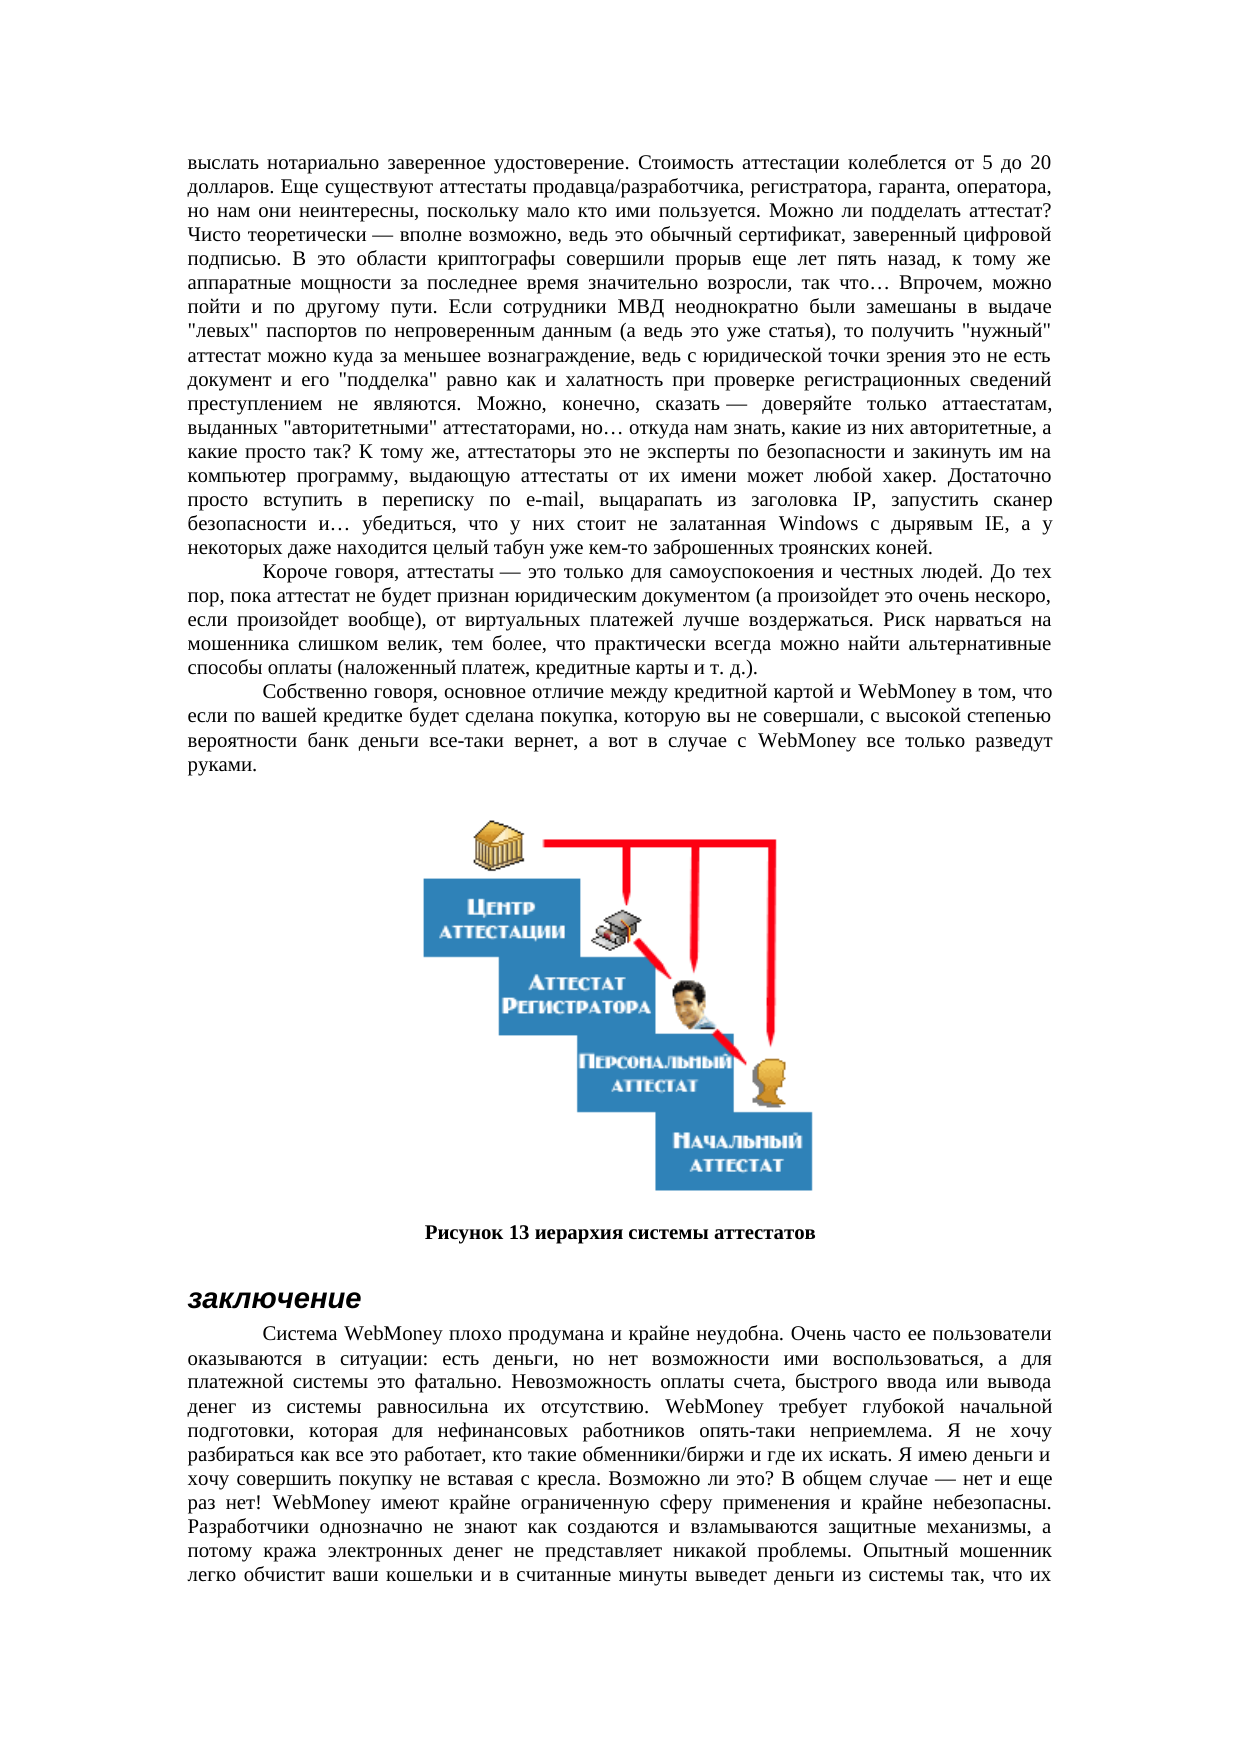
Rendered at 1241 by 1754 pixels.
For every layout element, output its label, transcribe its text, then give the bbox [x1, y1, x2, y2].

text Система WebMoney плохо продумана и крайне неудобна. Очень часто ее пользователи оказываются в ситуации: есть деньги, но нет возможности ими воспользоваться, а для платежной системы это фатально. Невозможность оплаты счета, быстрого ввода или вывода денег из системы равносильна их отсутствию. WebMoney требует глубокой начальной подготовки, которая для нефинансовых работников опять-таки неприемлема. Я не хочу разбираться как все это работает, кто такие обменники/биржи и где их искать. Я имею деньги и хочу совершить покупку не вставая с кресла. Возможно ли это? В общем случае — нет и еще раз нет! WebMoney имеют крайне ограниченную сферу применения и крайне небезопасны. Разработчики однозначно не знают как создаются и взламываются защитные механизмы, а потому кража электронных денег не представляет никакой проблемы. Опытный мошенник легко обчистит ваши кошельки и в считанные минуты выведет деньги из системы так, что их [187, 1321, 1053, 1586]
text Короче говоря, аттестаты — это только для самоуспокоения и честных людей. До тех пор, пока аттестат не будет признан юридическим документом (а произойдет это очень нескоро, если произойдет вообще), от виртуальных платежей лучше воздержаться. Риск нарваться на мошенника слишком велик, тем более, что практически всегда можно найти альтернативные способы оплаты (наложенный платеж, кредитные карты и т. д.). [187, 559, 1053, 679]
text Собственно говоря, основное отличие между кредитной картой и WebMoney в том, что если по вашей кредитке будет сделана покупка, которую вы не совершали, с высокой степенью вероятности банк деньги все-таки вернет, а вот в случае с WebMoney все только разведут руками. [187, 679, 1053, 776]
text выслать нотариально заверенное удостоверение. Стоимость аттестации колеблется от 5 до 20 долларов. Еще существуют аттестаты продавца/разработчика, регистратора, гаранта, оператора, но нам они неинтересны, поскольку мало кто ими пользуется. Можно ли подделать аттестат? Чисто теоретически — вполне возможно, ведь это обычный сертификат, заверенный цифровой подписью. В это области криптографы совершили прорыв еще лет пять назад, к тому же аппаратные мощности за последнее время значительно возросли, так что… Впрочем, можно пойти и по другому пути. Если сотрудники МВД неоднократно были замешаны в выдаче "левых" паспортов по непроверенным данным (а ведь это уже статья), то получить "нужный" аттестат можно куда за меньшее вознаграждение, ведь с юридической точки зрения это не есть документ и его "подделка" равно как и халатность при проверке регистрационных сведений преступлением не являются. Можно, конечно, сказать — доверяйте только аттаестатам, выданных "авторитетными" аттестаторами, но… откуда нам знать, какие из них авторитетные, а какие просто так? К тому же, аттестаторы это не эксперты по безопасности и закинуть им на компьютер программу, выдающую аттестаты от их имени может любой хакер. Достаточно просто вступить в переписку по e-mail, выцарапать из заголовка IP, запустить сканер безопасности и… убедиться, что у них стоит не залатанная Windows с дырявым IE, а у некоторых даже находится целый табун уже кем-то заброшенных троянских коней. [187, 150, 1053, 559]
subtitle заключение [187, 1282, 1053, 1315]
text Рисунок 13 иерархия системы аттестатов [187, 1220, 1053, 1244]
picture [413, 799, 828, 1208]
